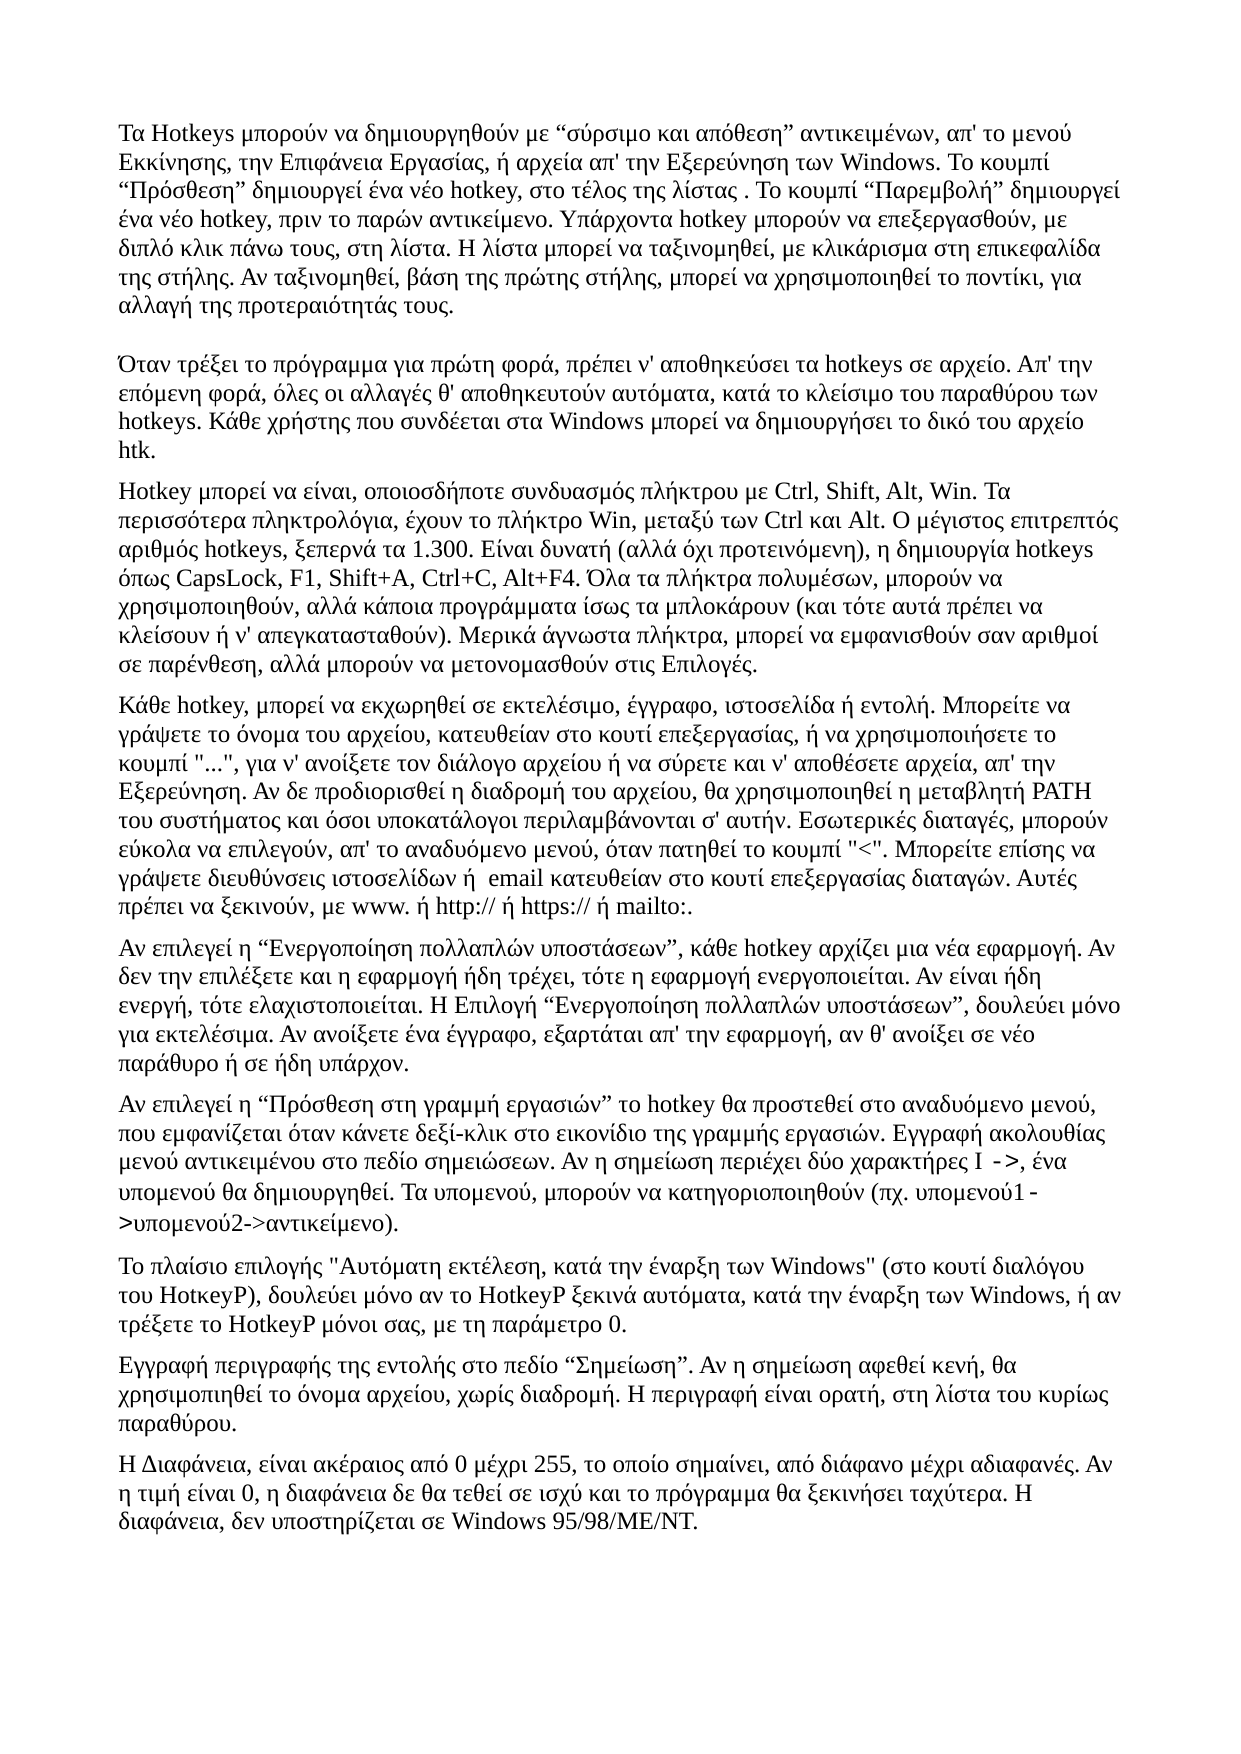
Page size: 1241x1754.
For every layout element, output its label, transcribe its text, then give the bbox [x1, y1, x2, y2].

text Η Διαφάνεια, είναι ακέραιος από 0 μέχρι 255, το οποίο σημαίνει, από διάφανο μέχρι αδιαφανές. Αν η τιμή είναι 0, η διαφάνεια δε θα τεθεί σε ισχύ και το πρόγραμμα θα ξεκινήσει ταχύτερα. Η διαφάνεια, δεν υποστηρίζεται σε Windows 95/98/ME/NT. [118, 1449, 1122, 1535]
text Αν επιλεγεί η “Πρόσθεση στη γραμμή εργασιών” το hotkey θα προστεθεί στο αναδυόμενο μενού, που εμφανίζεται όταν κάνετε δεξί-κλικ στο εικονίδιο της γραμμής εργασιών. Εγγραφή ακολουθίας μενού αντικειμένου στο πεδίο σημειώσεων. Αν η σημείωση περιέχει δύο χαρακτήρες I ->, ένα υπομενού θα δημιουργηθεί. Τα υπομενού, μπορούν να κατηγοριοποιηθούν (πχ. υπομενού1->υπομενού2->αντικείμενο). [118, 1089, 1122, 1239]
text Hotkey μπορεί να είναι, οποιοσδήποτε συνδυασμός πλήκτρου με Ctrl, Shift, Alt, Win. Τα περισσότερα πληκτρολόγια, έχουν το πλήκτρο Win, μεταξύ των Ctrl και Alt. Ο μέγιστος επιτρεπτός αριθμός hotkeys, ξεπερνά τα 1.300. Είναι δυνατή (αλλά όχι προτεινόμενη), η δημιουργία hotkeys όπως CapsLock, F1, Shift+A, Ctrl+C, Alt+F4. Όλα τα πλήκτρα πολυμέσων, μπορούν να χρησιμοποιηθούν, αλλά κάποια προγράμματα ίσως τα μπλοκάρουν (και τότε αυτά πρέπει να κλείσουν ή ν' απεγκατασταθούν). Μερικά άγνωστα πλήκτρα, μπορεί να εμφανισθούν σαν αριθμοί σε παρένθεση, αλλά μπορούν να μετονομασθούν στις Επιλογές. [118, 476, 1122, 678]
text Το πλαίσιο επιλογής "Αυτόματη εκτέλεση, κατά την έναρξη των Windows" (στο κουτί διαλόγου του HotκeyP), δουλεύει μόνο αν το HotkeyP ξεκινά αυτόματα, κατά την έναρξη των Windows, ή αν τρέξετε το HotkeyP μόνοι σας, με τη παράμετρο 0. [118, 1251, 1122, 1338]
text Όταν τρέξει το πρόγραμμα για πρώτη φορά, πρέπει ν' αποθηκεύσει τα hotkeys σε αρχείο. Απ' την επόμενη φορά, όλες οι αλλαγές θ' αποθηκευτούν αυτόματα, κατά το κλείσιμο του παραθύρου των hotkeys. Κάθε χρήστης που συνδέεται στα Windows μπορεί να δημιουργήσει το δικό του αρχείο htk. [118, 349, 1122, 464]
text Εγγραφή περιγραφής της εντολής στο πεδίο “Σημείωση”. Αν η σημείωση αφεθεί κενή, θα χρησιμοπιηθεί το όνομα αρχείου, χωρίς διαδρομή. Η περιγραφή είναι ορατή, στη λίστα του κυρίως παραθύρου. [118, 1350, 1122, 1436]
text Αν επιλεγεί η “Ενεργοποίηση πολλαπλών υποστάσεων”, κάθε hotkey αρχίζει μια νέα εφαρμογή. Αν δεν την επιλέξετε και η εφαρμογή ήδη τρέχει, τότε η εφαρμογή ενεργοποιείται. Αν είναι ήδη ενεργή, τότε ελαχιστοποιείται. Η Επιλογή “Ενεργοποίηση πολλαπλών υποστάσεων”, δουλεύει μόνο για εκτελέσιμα. Αν ανοίξετε ένα έγγραφο, εξαρτάται απ' την εφαρμογή, αν θ' ανοίξει σε νέο παράθυρο ή σε ήδη υπάρχον. [118, 933, 1122, 1076]
text Τα Hotkeys μπορούν να δημιουργηθούν με “σύρσιμο και απόθεση” αντικειμένων, απ' το μενού Εκκίνησης, την Επιφάνεια Εργασίας, ή αρχεία απ' την Εξερεύνηση των Windows. Το κουμπί “Πρόσθεση” δημιουργεί ένα νέο hotkey, στο τέλος της λίστας . Το κουμπί “Παρεμβολή” δημιουργεί ένα νέο hotkey, πριν το παρών αντικείμενο. Υπάρχοντα hotkey μπορούν να επεξεργασθούν, με διπλό κλικ πάνω τους, στη λίστα. Η λίστα μπορεί να ταξινομηθεί, με κλικάρισμα στη επικεφαλίδα της στήλης. Αν ταξινομηθεί, βάση της πρώτης στήλης, μπορεί να χρησιμοποιηθεί το ποντίκι, για αλλαγή της προτεραιότητάς τους. [118, 118, 1122, 319]
text Κάθε hotkey, μπορεί να εκχωρηθεί σε εκτελέσιμο, έγγραφο, ιστοσελίδα ή εντολή. Μπορείτε να γράψετε το όνομα του αρχείου, κατευθείαν στο κουτί επεξεργασίας, ή να χρησιμοποιήσετε το κουμπί "...", για ν' ανοίξετε τον διάλογο αρχείου ή να σύρετε και ν' αποθέσετε αρχεία, απ' την Εξερεύνηση. Αν δε προδιορισθεί η διαδρομή του αρχείου, θα χρησιμοποιηθεί η μεταβλητή PATH του συστήματος και όσοι υποκατάλογοι περιλαμβάνονται σ' αυτήν. Εσωτερικές διαταγές, μπορούν εύκολα να επιλεγούν, απ' το αναδυόμενο μενού, όταν πατηθεί το κουμπί "<". Μπορείτε επίσης να γράψετε διευθύνσεις ιστοσελίδων ή email κατευθείαν στο κουτί επεξεργασίας διαταγών. Αυτές πρέπει να ξεκινούν, με www. ή http:// ή https:// ή mailto:. [118, 690, 1122, 920]
